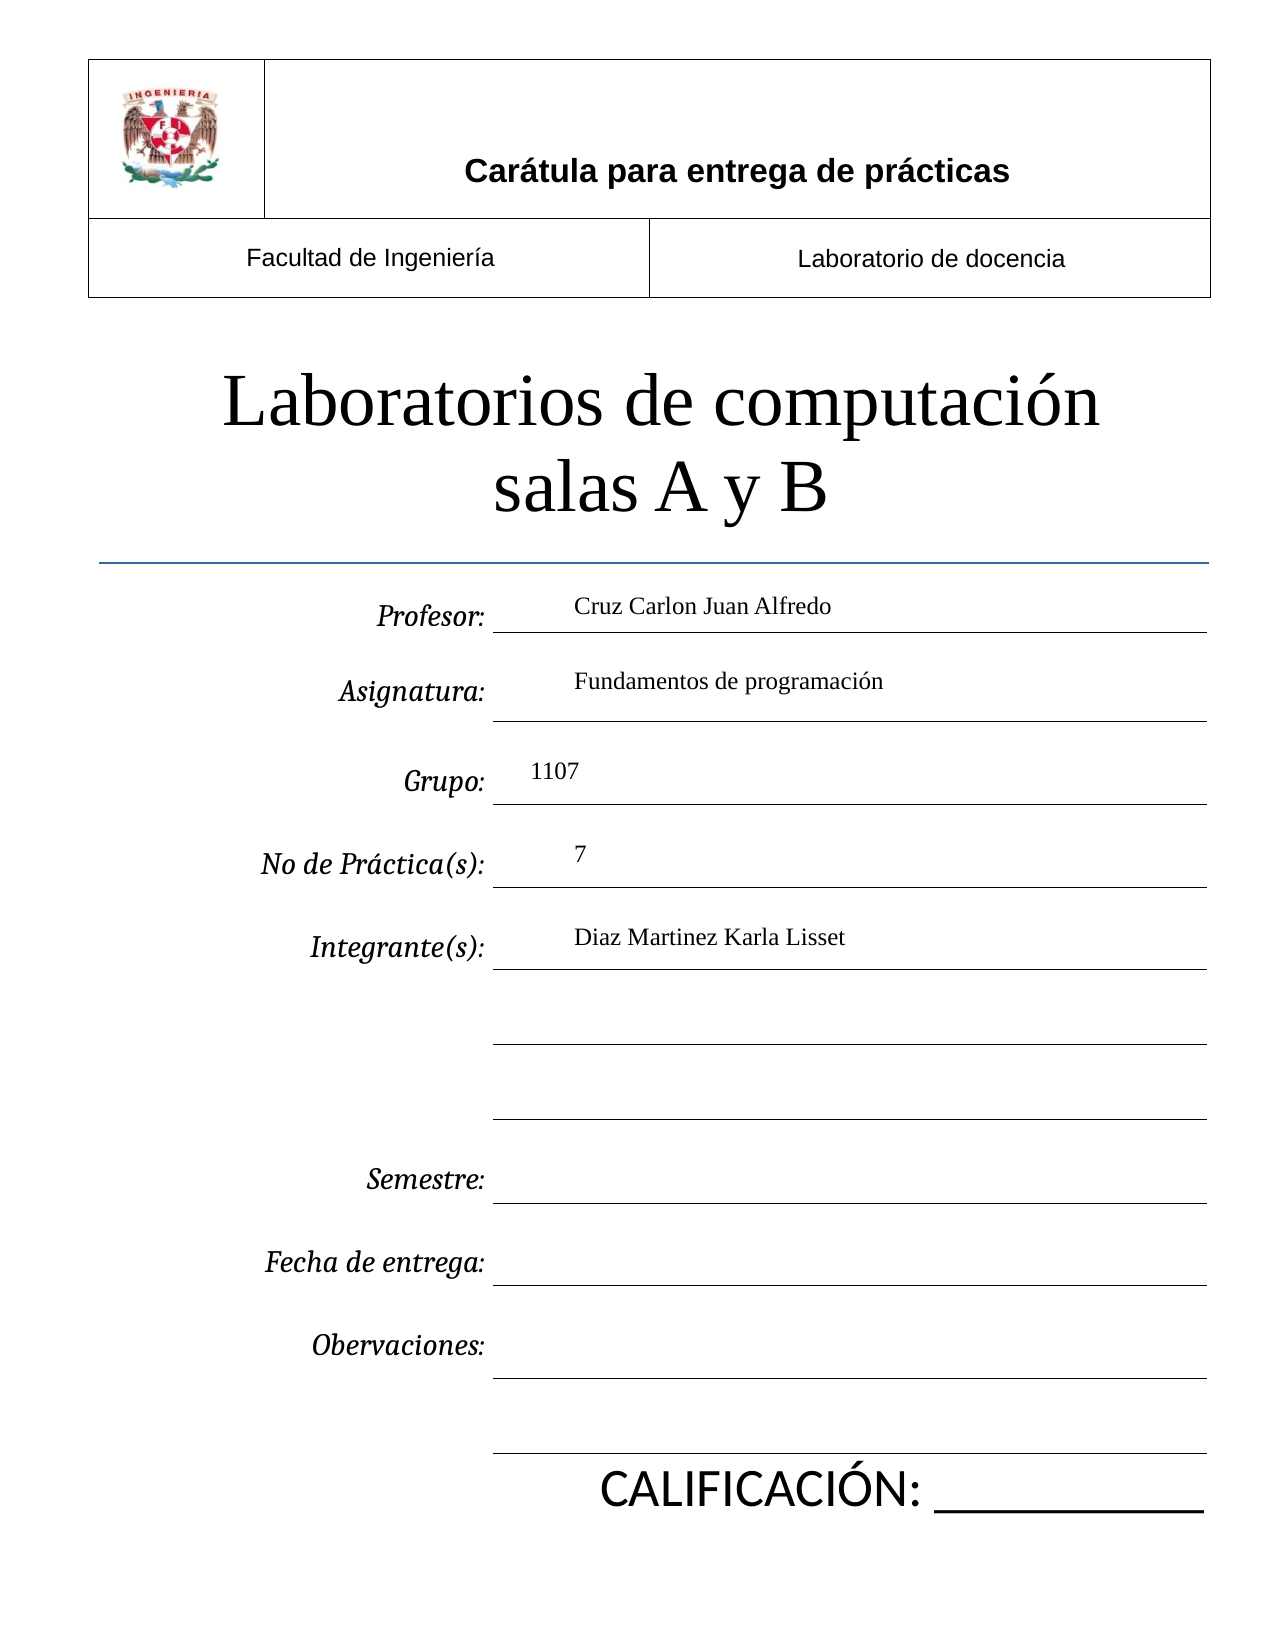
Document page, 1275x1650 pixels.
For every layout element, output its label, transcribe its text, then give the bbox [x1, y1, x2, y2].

table_cell [493, 970, 1207, 1044]
table_cell [118, 1044, 493, 1119]
text Laboratorios de computación [118, 355, 1205, 441]
table_cell [493, 1045, 1207, 1119]
table_cell Asignatura: [118, 631, 493, 721]
table_cell 7 [493, 805, 1207, 887]
table_header [118, 556, 493, 562]
table_cell No de Práctica(s): [118, 804, 493, 887]
table_cell Obervaciones: [118, 1285, 493, 1378]
table_header [493, 556, 1207, 562]
table_header Carátula para entrega de prácticas [265, 60, 1210, 217]
table_cell Laboratorio de docencia [650, 219, 1210, 297]
table_header Cruz Carlon Juan Alfredo [493, 564, 1207, 631]
table_cell [493, 1120, 1207, 1202]
table_cell [493, 1204, 1207, 1285]
text CALIFICACIÓN: __________ [118, 1453, 1205, 1519]
table_cell Grupo: [118, 721, 493, 804]
table_cell [493, 1286, 1207, 1378]
table_cell Fecha de entrega: [118, 1203, 493, 1285]
table_cell Diaz Martinez Karla Lisset [493, 888, 1207, 969]
text salas A y B [118, 441, 1205, 528]
table_cell [493, 1379, 1207, 1453]
table_cell Fundamentos de programación [493, 633, 1207, 721]
table_cell [118, 1378, 493, 1453]
table_header Profesor: [118, 564, 493, 631]
table_header [89, 60, 264, 217]
table_cell 1107 [493, 722, 1207, 804]
table_cell Integrante(s): [118, 887, 493, 969]
table_cell Facultad de Ingeniería [89, 219, 649, 297]
table_cell [118, 969, 493, 1044]
table_cell Semestre: [118, 1119, 493, 1202]
